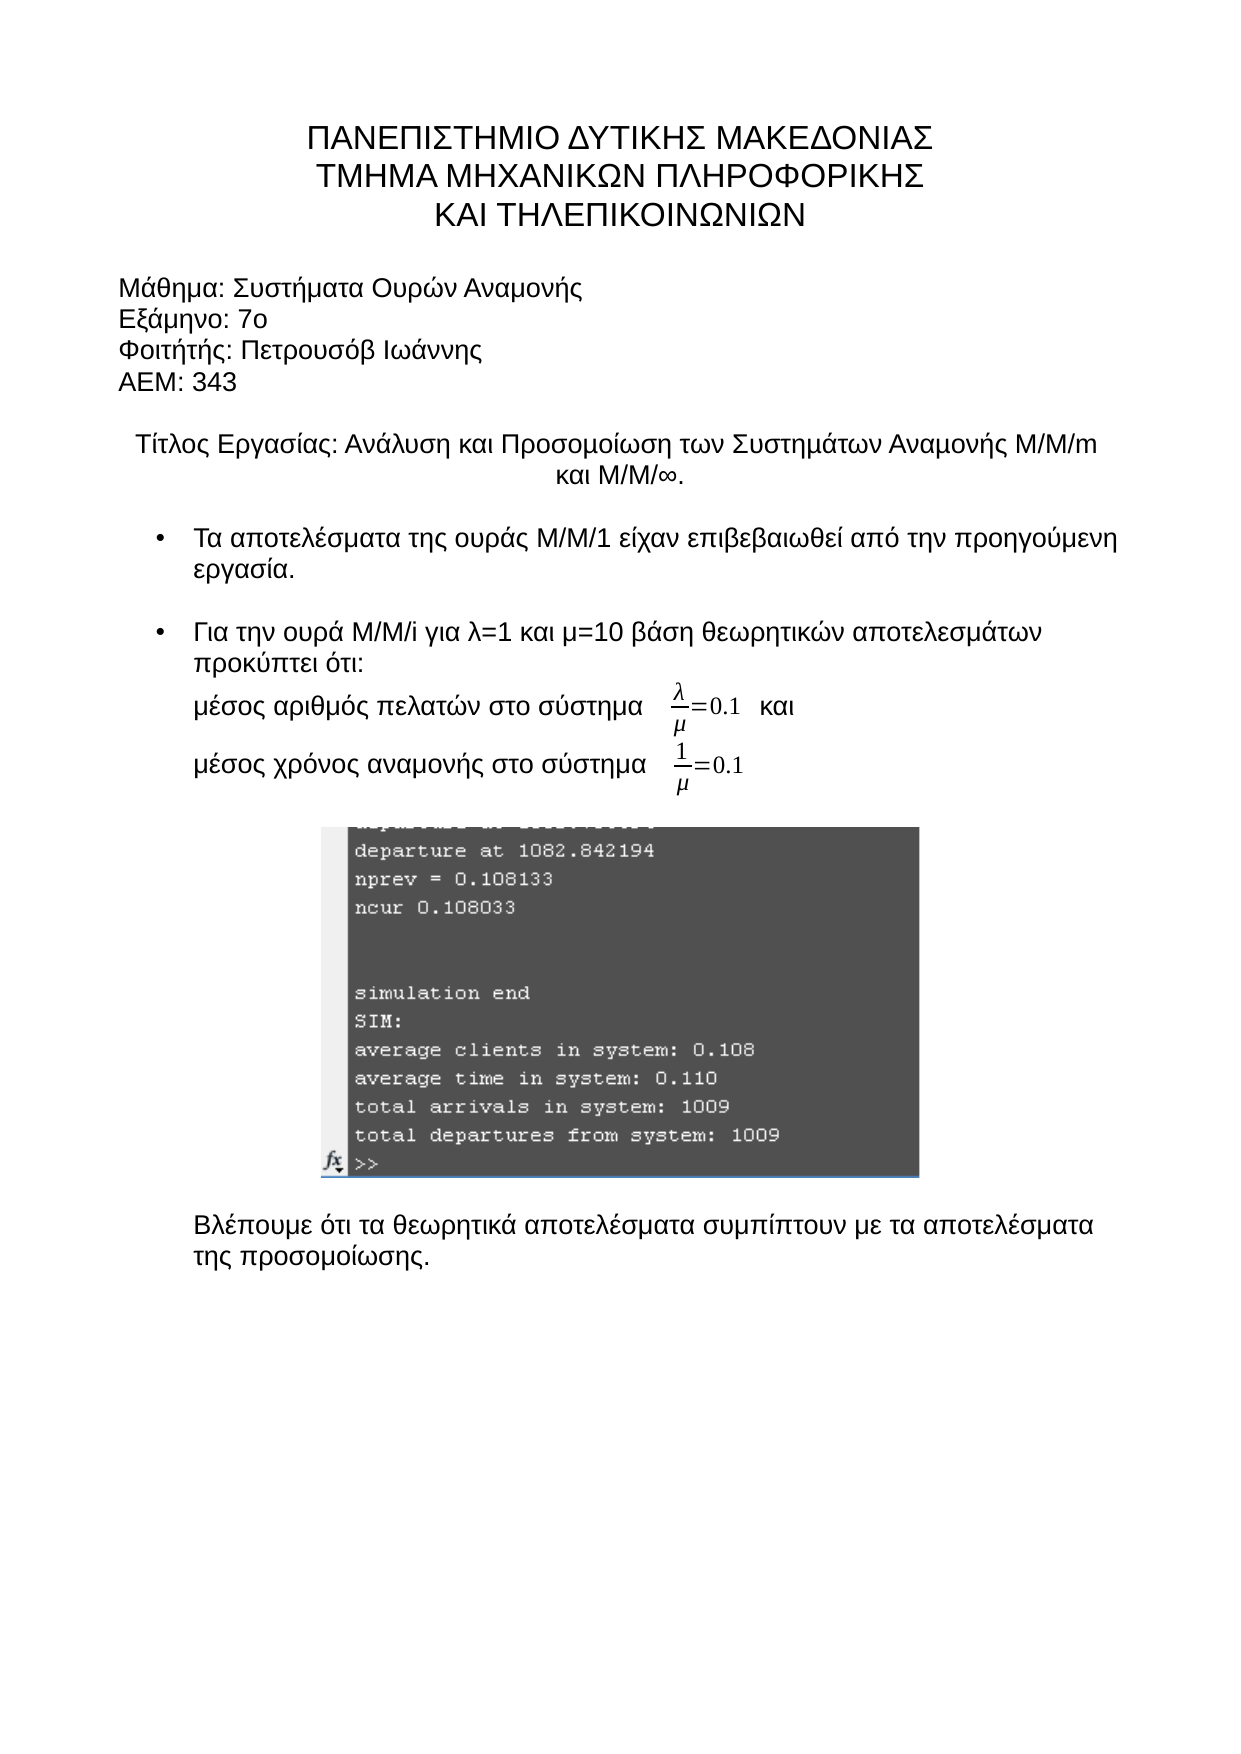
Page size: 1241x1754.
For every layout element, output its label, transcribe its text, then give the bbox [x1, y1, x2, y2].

text ΑΕΜ: 343 [118, 366, 1122, 397]
list Για την ουρά M/M/i για λ=1 και μ=10 βάση θεωρητικών αποτελεσμάτων προκύπτει ότι: μέσος αριθμός πελατών στο σύστημα και μέσος χρόνος αναμονής στο σύστημα [156, 616, 1122, 827]
text ΠΑΝΕΠΙΣΤΗΜΙΟ ΔΥΤΙΚΗΣ ΜΑΚΕΔΟΝΙΑΣ [118, 118, 1122, 157]
text Μάθημα: Συστήματα Ουρών Αναμονής [118, 272, 1122, 303]
text ΤΜΗΜΑ ΜΗΧΑΝΙΚΩΝ ΠΛΗΡΟΦΟΡΙΚΗΣ [118, 157, 1122, 195]
list Τα αποτελέσματα της ουράς Μ/Μ/1 είχαν επιβεβαιωθεί από την προηγούμενη εργασία. [156, 522, 1122, 616]
text Εξάμηνο: 7ο [118, 303, 1122, 334]
list Βλέπουμε ότι τα θεωρητικά αποτελέσματα συμπίπτουν με τα αποτελέσματα της προσομοίωσης. [156, 827, 1122, 1303]
text Τίτλος Εργασίας: Ανάλυση και Προσοµοίωση των Συστηµάτων Αναµονής M/M/m [118, 428, 1122, 459]
text ΚΑΙ ΤΗΛΕΠΙΚΟΙΝΩΝΙΩΝ [118, 195, 1122, 233]
text και M/M/∞. [118, 459, 1122, 491]
text Φοιτήτής: Πετρουσόβ Ιωάννης [118, 334, 1122, 366]
